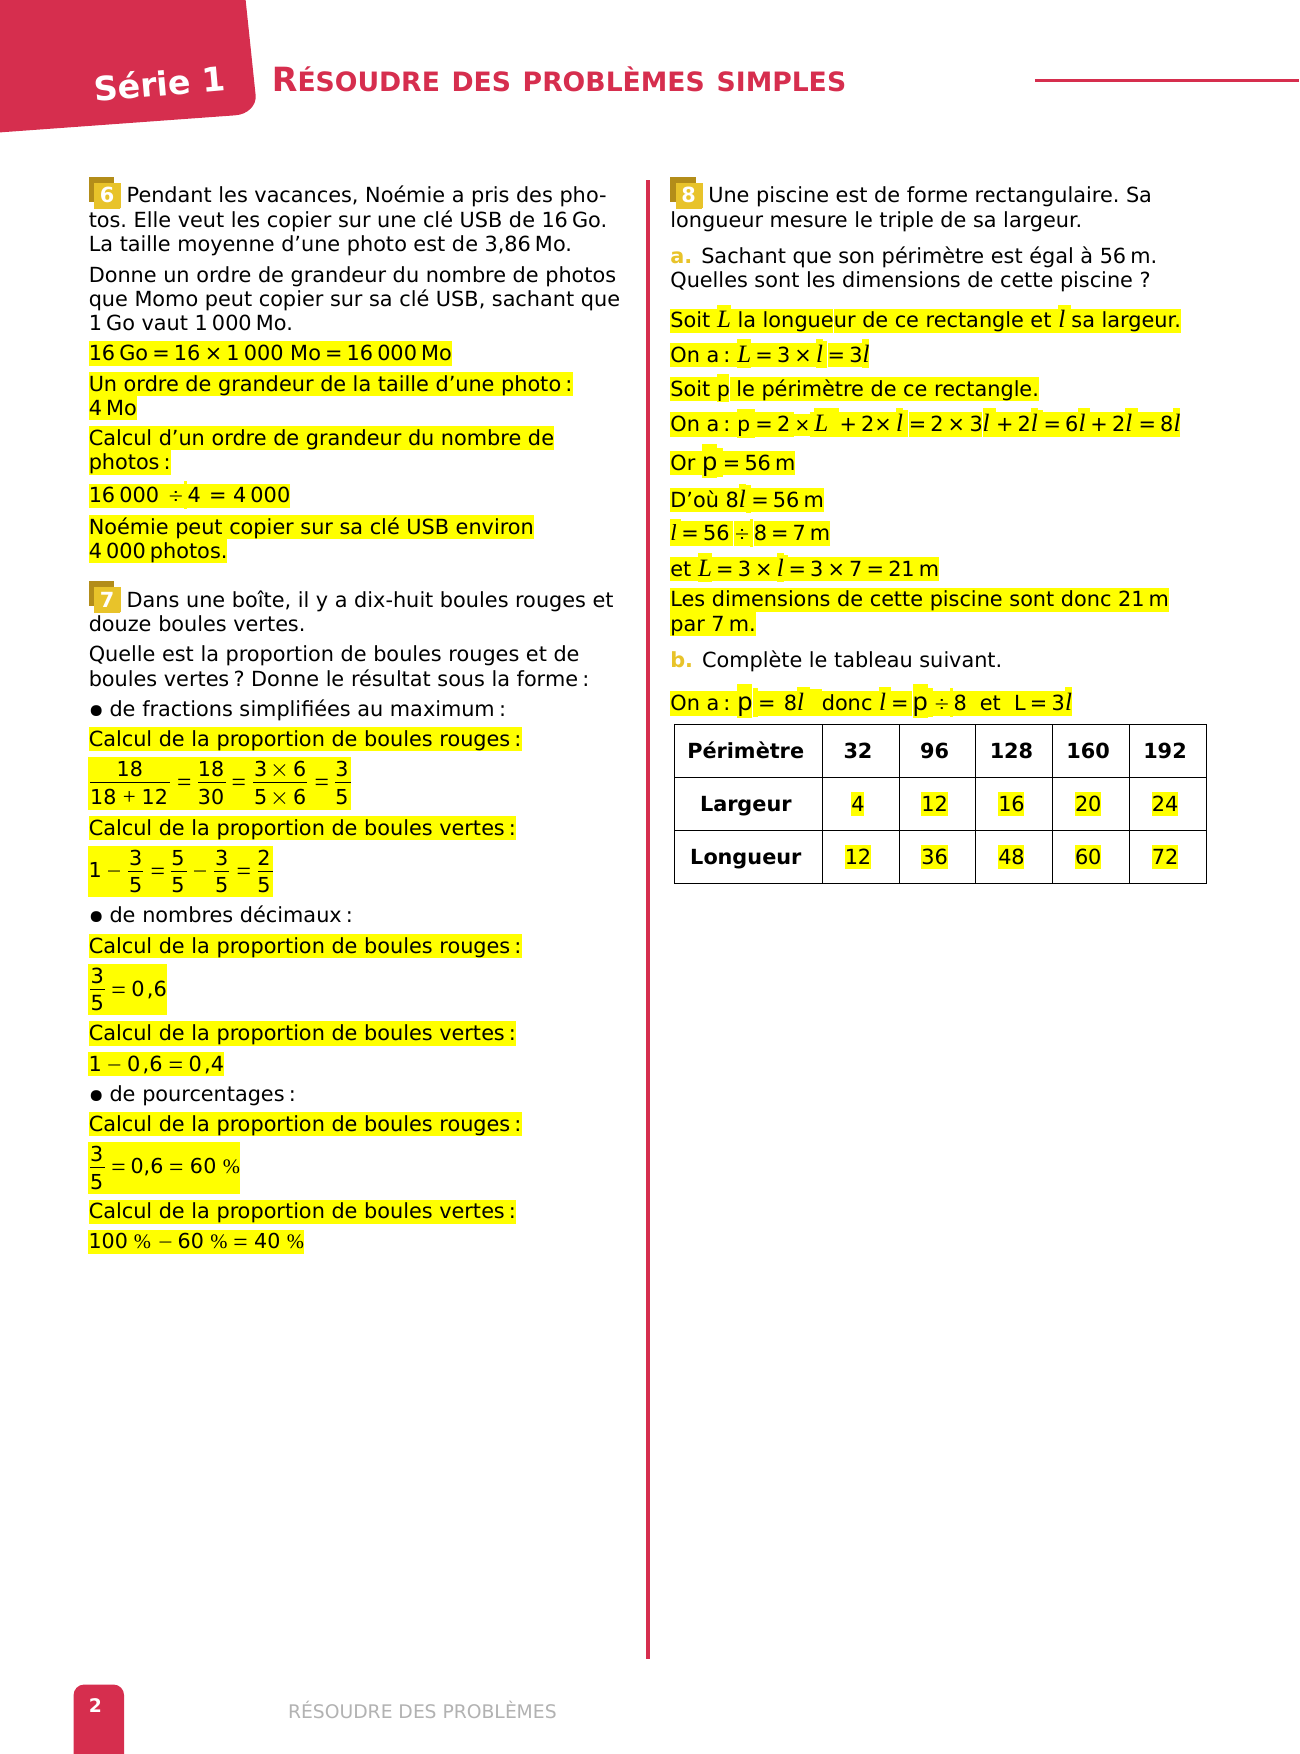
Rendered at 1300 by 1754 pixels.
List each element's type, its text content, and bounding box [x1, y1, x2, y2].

subtitle Les dimensions de cette piscine sont donc 21 m par 7 m. [670, 587, 1205, 636]
subtitle D’où 8l = 56 m [670, 484, 1205, 512]
table_cell 72 [1130, 831, 1206, 883]
subtitle Calcul de la proportion de boules rouges : [88, 934, 623, 958]
subtitle On a : p = 2 × L + 2× l = 2 × 3l + 2l = 6l + 2l = 8l [670, 408, 1205, 438]
subtitle Or p = 56 m [670, 444, 1205, 478]
subtitle Dans une boîte, il y a dix-huit boules rouges et douze boules vertes. [88, 581, 629, 637]
table_cell 4 [823, 778, 899, 830]
table_header Périmètre [675, 725, 822, 777]
subtitle Noémie peut copier sur sa clé USB environ 4 000 photos. [88, 515, 623, 563]
subtitle Calcul de la proportion de boules vertes : [88, 1021, 623, 1046]
table_cell Largeur [675, 778, 822, 830]
list de pourcentages : [88, 1082, 629, 1106]
subtitle Soit p le périmètre de ce rectangle. [670, 374, 1205, 402]
table_cell 12 [823, 831, 899, 883]
table_header 160 [1053, 725, 1129, 777]
list de fractions simplifiées au maximum : [88, 697, 629, 721]
table_cell 16 [976, 778, 1052, 830]
subtitle 16 Go = 16 × 1 000 Mo = 16 000 Mo [88, 341, 623, 366]
table_cell Longueur [675, 831, 822, 883]
subtitle On a : L = 3 × l = 3l [670, 339, 1205, 368]
subtitle et L = 3 × l = 3 × 7 = 21 m [670, 553, 1205, 582]
subtitle 16 000  4 = 4 000 [88, 481, 623, 509]
subtitle Calcul de la proportion de boules rouges : [88, 1112, 623, 1136]
table_cell 60 [1053, 831, 1129, 883]
table_cell 48 [976, 831, 1052, 883]
subtitle l = 56  8 = 7 m [670, 518, 1205, 547]
subtitle Un ordre de grandeur de la taille d’une photo : 4 Mo [88, 372, 623, 420]
subtitle Calcul de la proportion de boules vertes : [88, 1199, 623, 1224]
subtitle Pendant les vacances, Noémie a pris des pho­tos. Elle veut les copier sur une clé USB de 16 Go. La taille moyenne d’une photo est de 3,86 Mo. [88, 177, 629, 257]
subtitle Calcul de la proportion de boules rouges : [88, 727, 623, 751]
subtitle Donne un ordre de grandeur du nombre de photos que Momo peut copier sur sa clé USB, sachant que 1 Go vaut 1 000 Mo. [88, 263, 623, 336]
list Complète le tableau suivant. [670, 648, 1211, 672]
subtitle Quelle est la proportion de boules rouges et de boules vertes ? Donne le résultat sous la forme : [88, 642, 623, 691]
subtitle On a : p = 8l donc l = p  8 et L = 3l [670, 684, 1205, 718]
table_cell 24 [1130, 778, 1206, 830]
subtitle Une piscine est de forme rectangulaire. Sa longueur mesure le triple de sa largeur. [670, 177, 1211, 232]
table_cell 36 [900, 831, 975, 883]
subtitle Soit L la longueur de ce rectangle et l sa largeur. [670, 304, 1205, 333]
list de nombres décimaux : [88, 903, 629, 928]
subtitle Calcul d’un ordre de grandeur du nombre de photos : [88, 426, 623, 475]
list Sachant que son périmètre est égal à 56 m. Quelles sont les dimensions de cette piscine ? [670, 244, 1211, 293]
table_header 128 [976, 725, 1052, 777]
table_header 192 [1130, 725, 1206, 777]
table_cell 20 [1053, 778, 1129, 830]
table_header 32 [823, 725, 899, 777]
table_cell 12 [900, 778, 975, 830]
subtitle Calcul de la proportion de boules vertes : [88, 816, 623, 840]
table_header 96 [900, 725, 975, 777]
